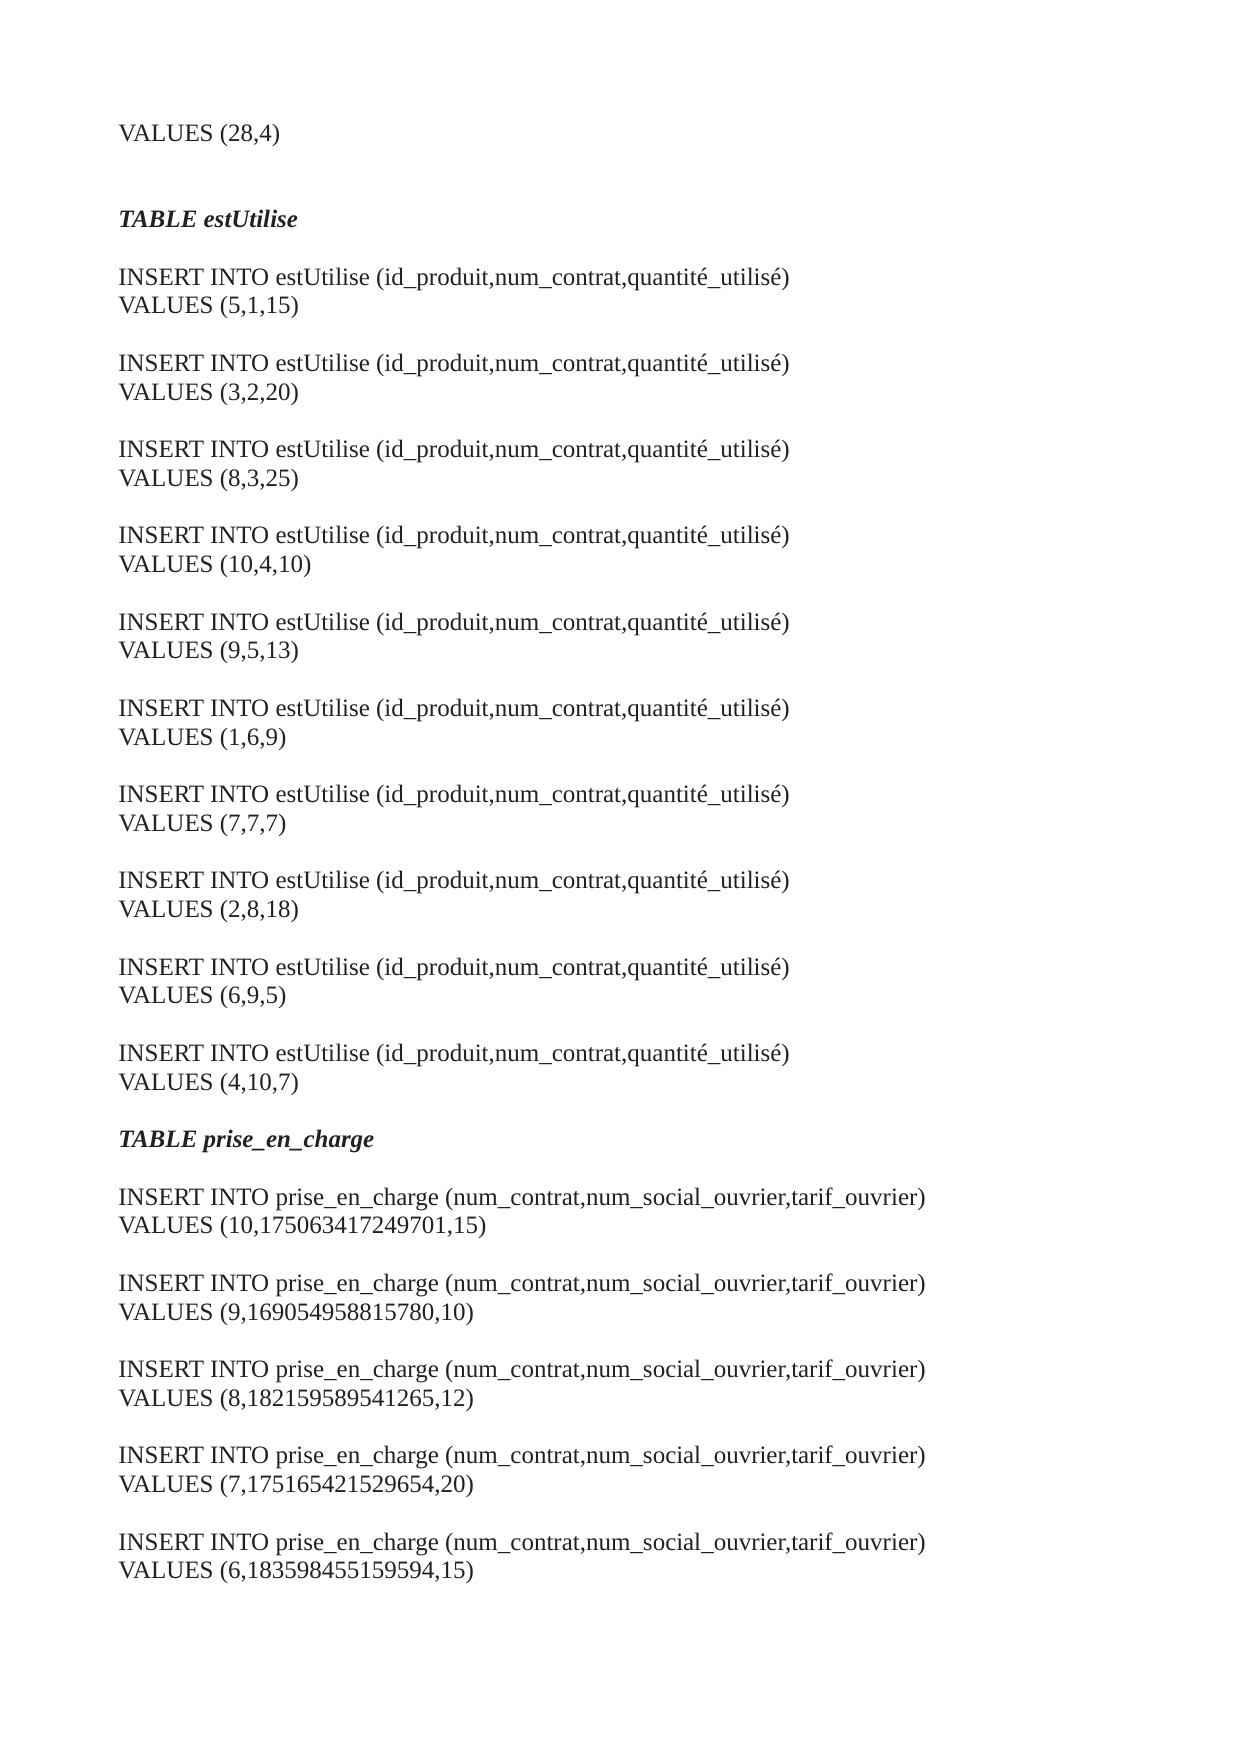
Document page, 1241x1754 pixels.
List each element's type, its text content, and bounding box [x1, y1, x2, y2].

text TABLE prise_en_charge [118, 1124, 1122, 1153]
text INSERT INTO estUtilise (id_produit,num_contrat,quantité_utilisé) [118, 434, 1122, 463]
text VALUES (10,4,10) [118, 549, 1122, 578]
text INSERT INTO estUtilise (id_produit,num_contrat,quantité_utilisé) [118, 779, 1122, 808]
text INSERT INTO estUtilise (id_produit,num_contrat,quantité_utilisé) [118, 607, 1122, 636]
text VALUES (10,175063417249701,15) [118, 1211, 1122, 1239]
text VALUES (6,9,5) [118, 981, 1122, 1009]
text TABLE estUtilise [118, 204, 1122, 233]
text VALUES (28,4) [118, 118, 1122, 147]
text INSERT INTO estUtilise (id_produit,num_contrat,quantité_utilisé) [118, 693, 1122, 722]
text INSERT INTO estUtilise (id_produit,num_contrat,quantité_utilisé) [118, 952, 1122, 981]
text VALUES (8,3,25) [118, 463, 1122, 492]
text VALUES (3,2,20) [118, 377, 1122, 406]
text INSERT INTO estUtilise (id_produit,num_contrat,quantité_utilisé) [118, 348, 1122, 377]
text VALUES (9,5,13) [118, 636, 1122, 664]
text INSERT INTO estUtilise (id_produit,num_contrat,quantité_utilisé) [118, 866, 1122, 894]
text INSERT INTO estUtilise (id_produit,num_contrat,quantité_utilisé) [118, 521, 1122, 549]
text INSERT INTO prise_en_charge (num_contrat,num_social_ouvrier,tarif_ouvrier) [118, 1268, 1122, 1297]
text VALUES (2,8,18) [118, 894, 1122, 923]
text VALUES (7,7,7) [118, 808, 1122, 837]
text INSERT INTO estUtilise (id_produit,num_contrat,quantité_utilisé) [118, 1038, 1122, 1067]
text INSERT INTO estUtilise (id_produit,num_contrat,quantité_utilisé) [118, 262, 1122, 291]
text VALUES (4,10,7) [118, 1067, 1122, 1096]
text VALUES (1,6,9) [118, 722, 1122, 751]
text VALUES (7,175165421529654,20) [118, 1469, 1122, 1498]
text VALUES (8,182159589541265,12) [118, 1383, 1122, 1412]
text VALUES (6,183598455159594,15) [118, 1556, 1122, 1584]
text INSERT INTO prise_en_charge (num_contrat,num_social_ouvrier,tarif_ouvrier) [118, 1182, 1122, 1211]
text INSERT INTO prise_en_charge (num_contrat,num_social_ouvrier,tarif_ouvrier) [118, 1441, 1122, 1469]
text INSERT INTO prise_en_charge (num_contrat,num_social_ouvrier,tarif_ouvrier) [118, 1354, 1122, 1383]
text VALUES (5,1,15) [118, 291, 1122, 319]
text INSERT INTO prise_en_charge (num_contrat,num_social_ouvrier,tarif_ouvrier) [118, 1527, 1122, 1556]
text VALUES (9,169054958815780,10) [118, 1297, 1122, 1326]
